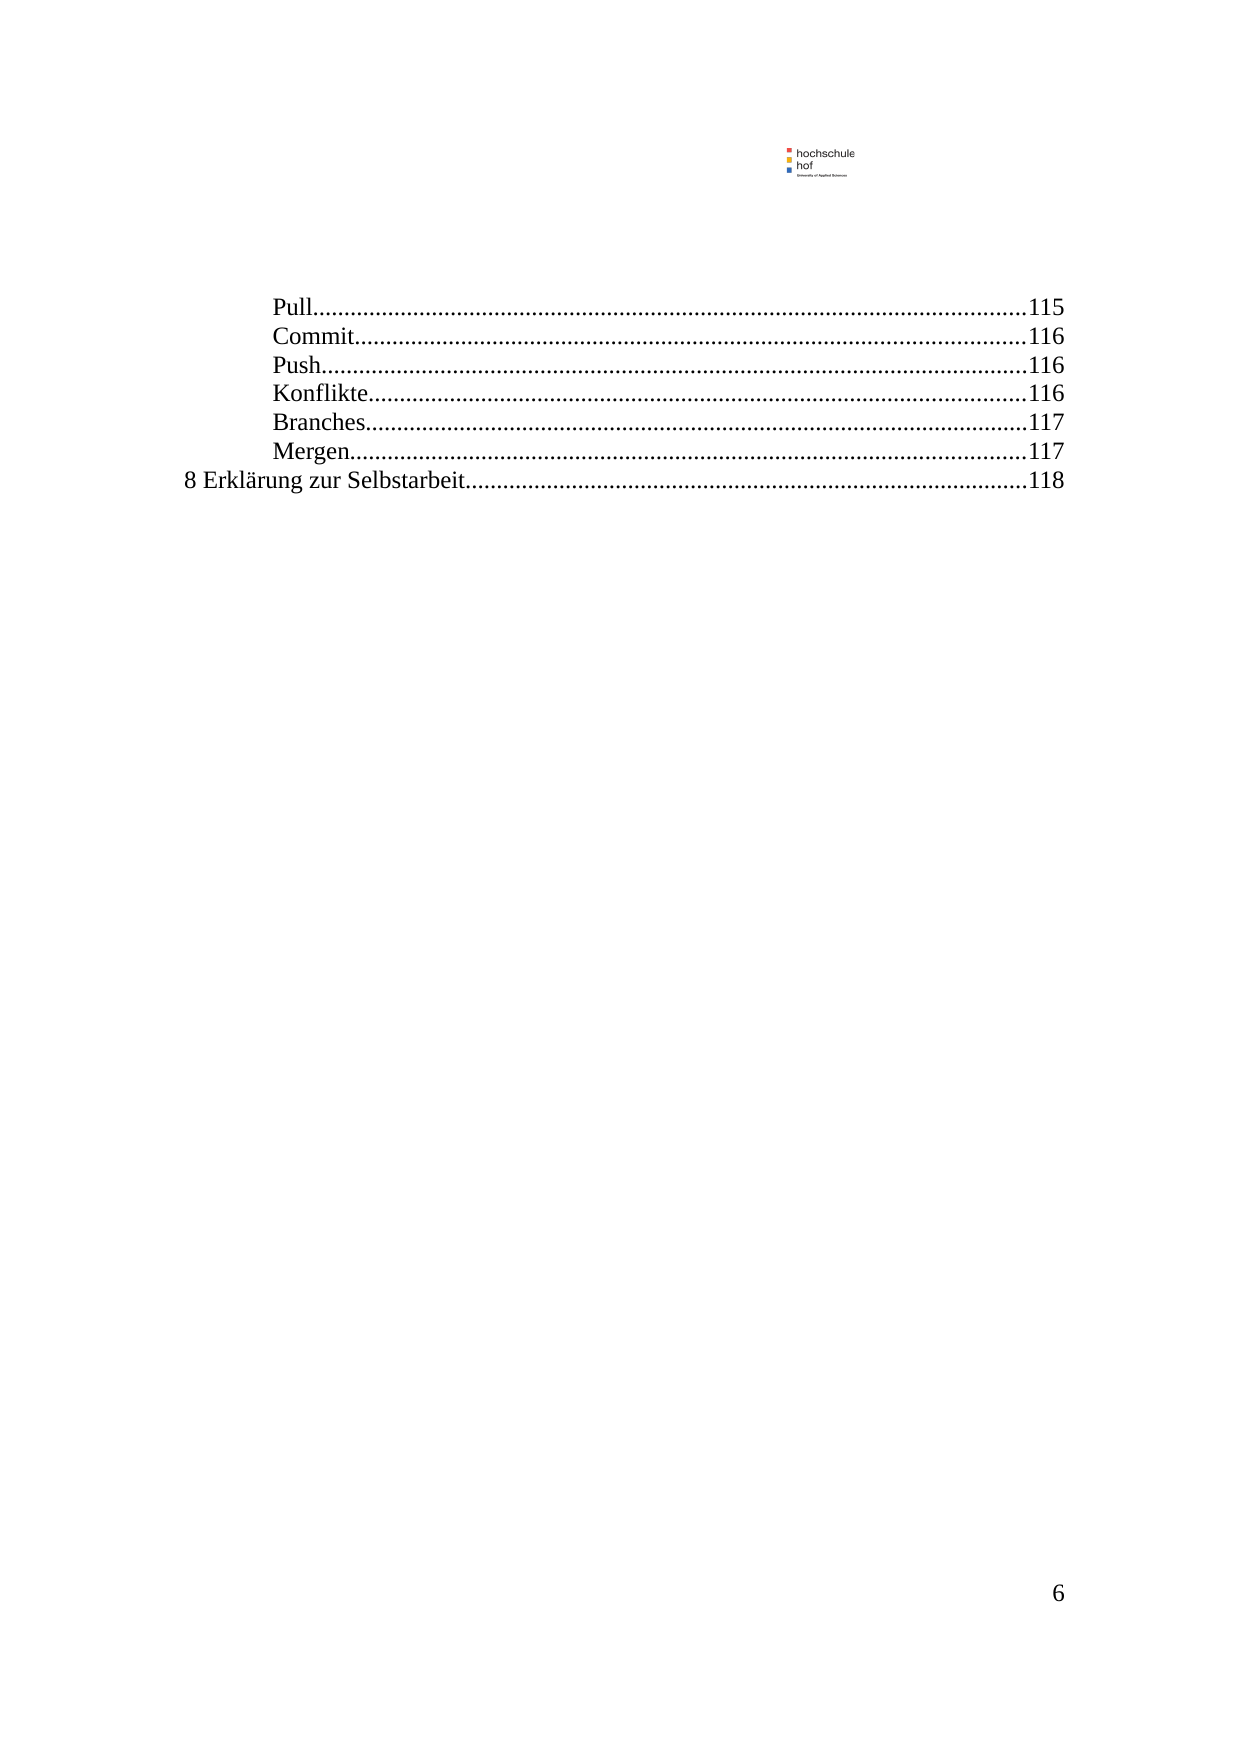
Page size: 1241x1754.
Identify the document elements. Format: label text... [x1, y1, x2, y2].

text 8 Erklärung zur Selbstarbeit 118 [184, 465, 1064, 493]
picture [786, 148, 855, 177]
text Pull 115 [272, 292, 1064, 321]
text Branches 117 [272, 407, 1064, 436]
text Commit 116 [272, 321, 1064, 350]
text Konflikte 116 [272, 378, 1064, 407]
text Push 116 [272, 350, 1064, 378]
text Mergen 117 [272, 436, 1064, 465]
